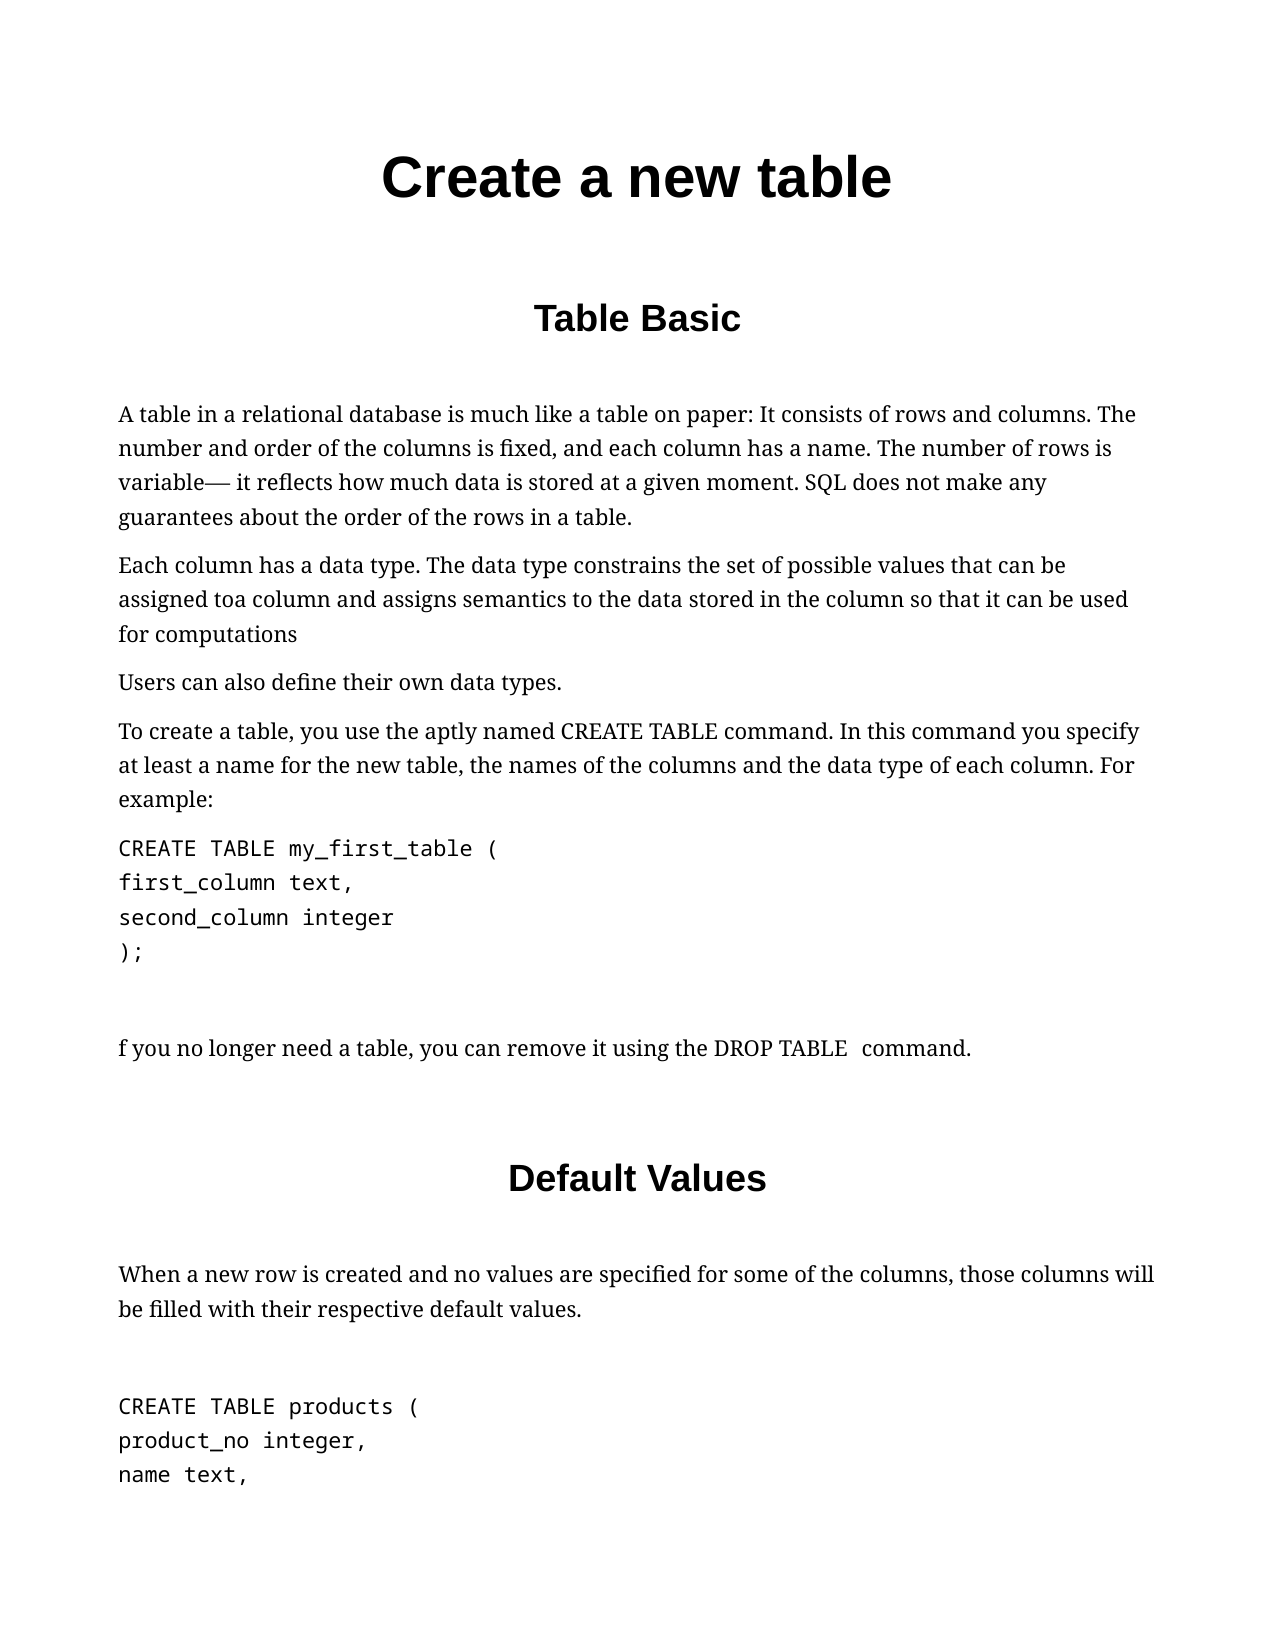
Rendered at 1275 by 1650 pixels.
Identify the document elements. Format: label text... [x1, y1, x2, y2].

text CREATE TABLE products ( product_no integer, name text, [118, 1391, 1157, 1489]
text CREATE TABLE my_first_table ( first_column text, second_column integer ); [118, 833, 1157, 966]
text Each column has a data type. The data type constrains the set of possible values that can be assigned toa column and assigns semantics to the data stored in the column so that it can be used for computations [118, 550, 1157, 648]
text A table in a relational database is much like a table on paper: It consists of rows and columns. The number and order of the columns is fixed, and each column has a name. The number of rows is variable— it reflects how much data is stored at a given moment. SQL does not make any guarantees about the order of the rows in a table. [118, 399, 1157, 531]
text To create a table, you use the aptly named CREATE TABLE command. In this command you specify at least a name for the new table, the names of the columns and the data type of each column. For example: [118, 716, 1157, 814]
subtitle Default Values [118, 1156, 1157, 1199]
subtitle Table Basic [118, 295, 1157, 339]
text Users can also define their own data types. [118, 667, 1157, 697]
text f you no longer need a table, you can remove it using the DROP TABLE command. [118, 1033, 1157, 1063]
title Create a new table [118, 143, 1157, 210]
text When a new row is created and no values are specified for some of the columns, those columns will be filled with their respective default values. [118, 1259, 1157, 1323]
